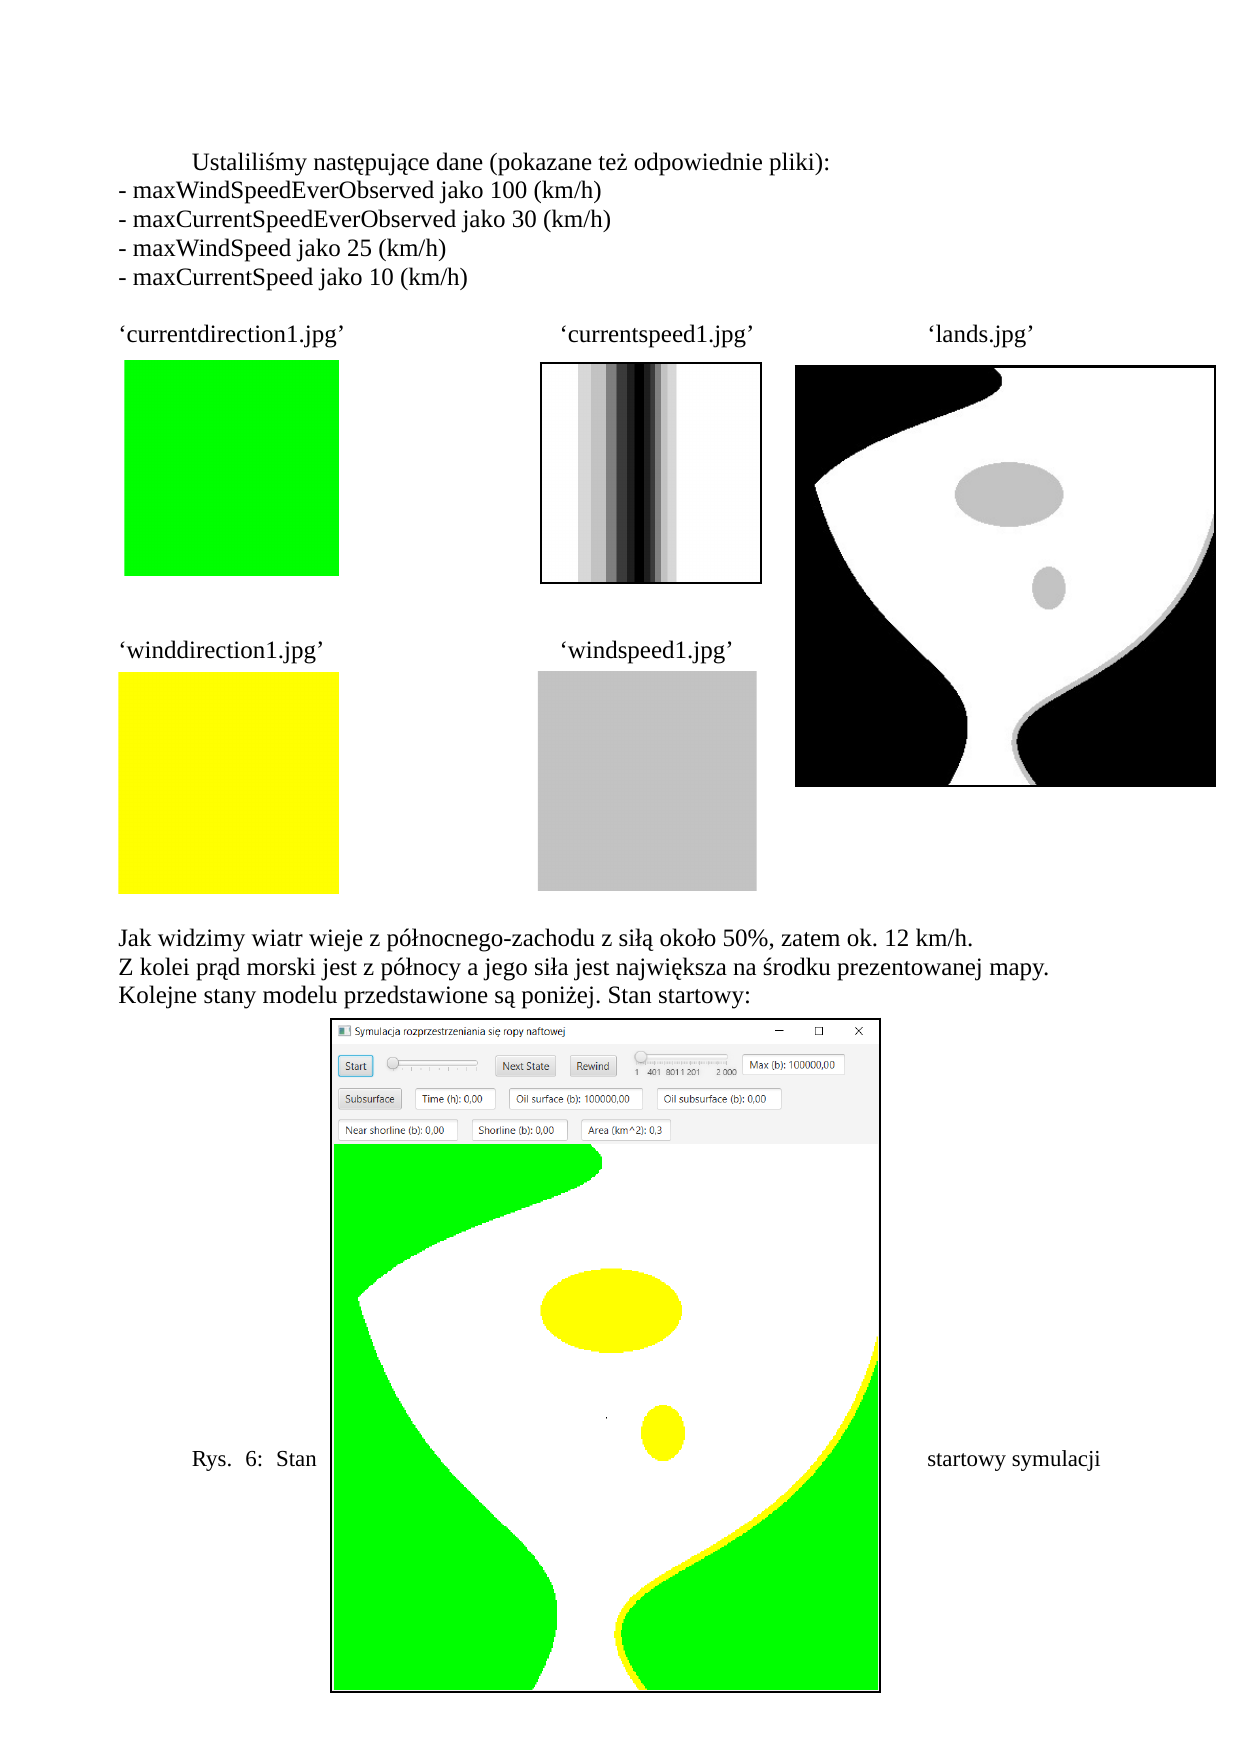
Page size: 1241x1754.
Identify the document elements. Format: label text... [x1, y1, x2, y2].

text startowy symulacji [881, 1445, 1122, 1472]
text Rys. 6: Stan [118, 1445, 330, 1472]
text ‘currentdirection1.jpg’ ‘currentspeed1.jpg’ ‘lands.jpg’ [118, 319, 1122, 348]
text Kolejne stany modelu przedstawione są poniżej. Stan startowy: [118, 981, 1122, 1009]
text ‘winddirection1.jpg’ ‘windspeed1.jpg’ [118, 636, 794, 664]
text Z kolei prąd morski jest z północy a jego siła jest największa na środku prezentowanej mapy. [118, 952, 1122, 981]
text - maxWindSpeedEverObserved jako 100 (km/h) [118, 176, 1122, 204]
text Jak widzimy wiatr wieje z północnego-zachodu z siłą około 50%, zatem ok. 12 km/h. [118, 923, 1122, 952]
text - maxCurrentSpeedEverObserved jako 30 (km/h) [118, 204, 1122, 233]
text - maxWindSpeed jako 25 (km/h) [118, 233, 1122, 262]
text - maxCurrentSpeed jako 10 (km/h) [118, 262, 1122, 291]
text Ustaliliśmy następujące dane (pokazane też odpowiednie pliki): [118, 147, 1122, 176]
